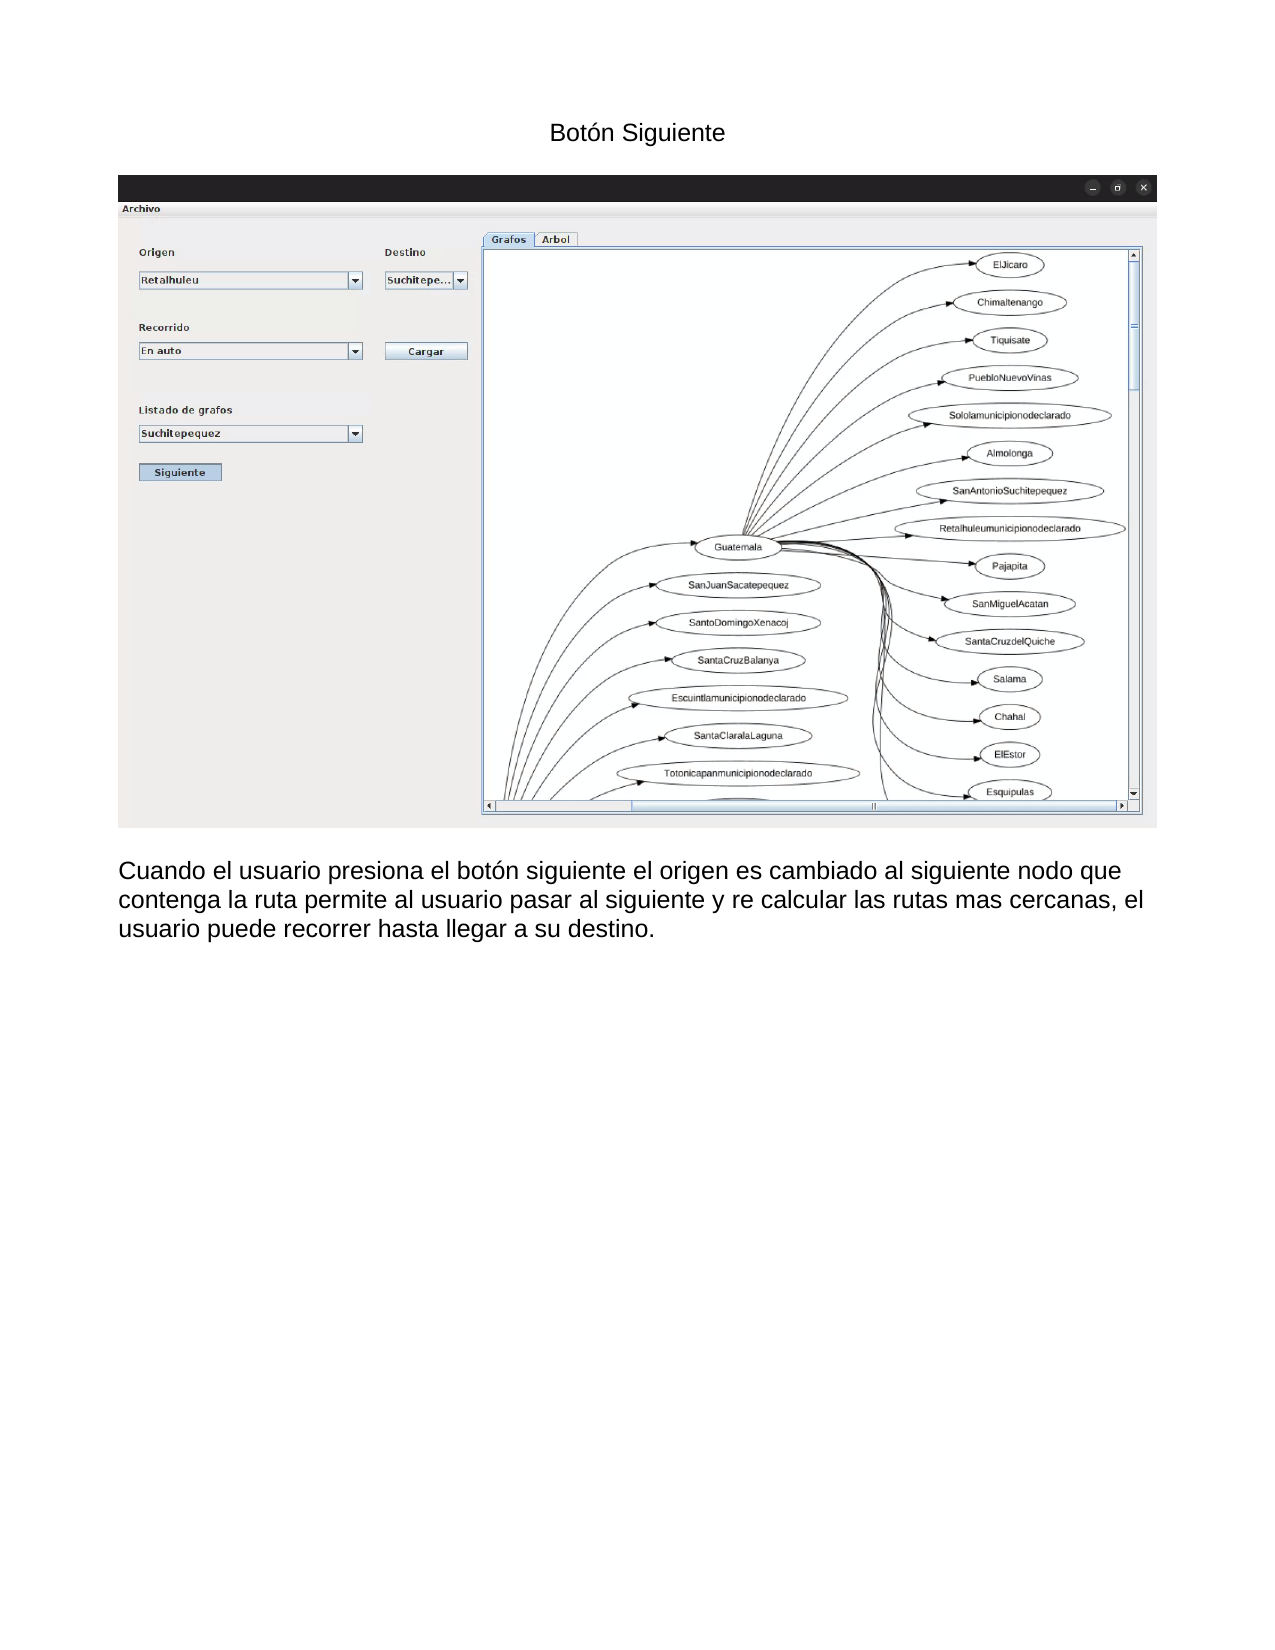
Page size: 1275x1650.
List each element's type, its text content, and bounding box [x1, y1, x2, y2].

picture [118, 175, 1157, 828]
text Botón Siguiente [118, 118, 1157, 147]
text Cuando el usuario presiona el botón siguiente el origen es cambiado al siguiente nodo que contenga la ruta permite al usuario pasar al siguiente y re calcular las rutas mas cercanas, el usuario puede recorrer hasta llegar a su destino. [118, 856, 1157, 942]
